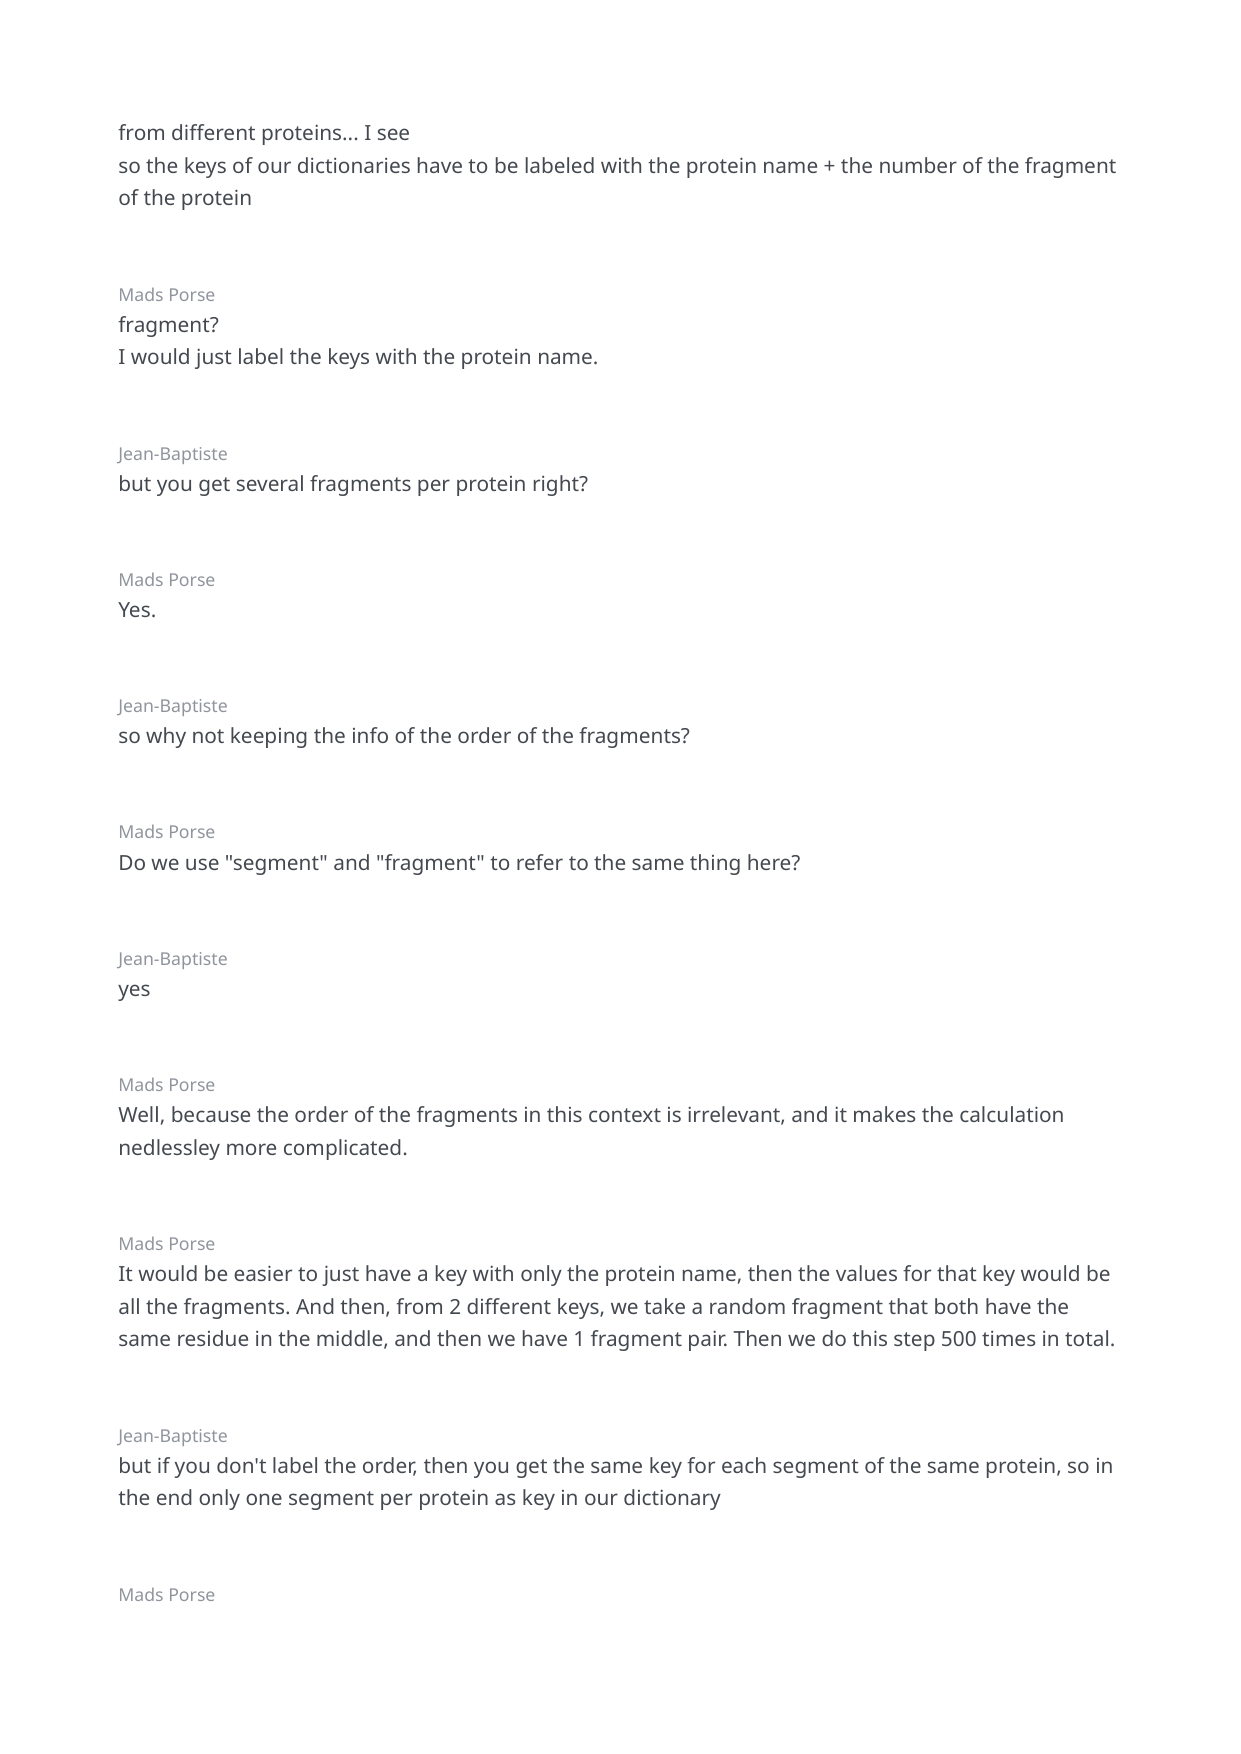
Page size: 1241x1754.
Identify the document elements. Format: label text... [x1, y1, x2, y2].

text yes [118, 974, 1122, 1002]
text but you get several fragments per protein right? [118, 469, 1122, 497]
text Yes. [118, 595, 1122, 623]
text fragment? [118, 310, 1122, 338]
text Mads Porse [118, 1232, 1122, 1256]
text from different proteins... I see [118, 118, 1122, 147]
text Jean-Baptiste [118, 441, 1122, 465]
text I would just label the keys with the protein name. [118, 342, 1122, 371]
text Mads Porse [118, 1582, 1122, 1606]
text Mads Porse [118, 820, 1122, 844]
text but if you don't label the order, then you get the same key for each segment of the same protein, so in the end only one segment per protein as key in our dictionary [118, 1451, 1122, 1512]
text so the keys of our dictionaries have to be labeled with the protein name + the number of the fragment of the protein [118, 151, 1122, 212]
text Mads Porse [118, 282, 1122, 306]
text Well, because the order of the fragments in this context is irrelevant, and it makes the calculation nedlessley more complicated. [118, 1100, 1122, 1161]
text Mads Porse [118, 1073, 1122, 1097]
text so why not keeping the info of the order of the fragments? [118, 721, 1122, 750]
text Jean-Baptiste [118, 1423, 1122, 1447]
text Jean-Baptiste [118, 946, 1122, 971]
text It would be easier to just have a key with only the protein name, then the values for that key would be all the fragments. And then, from 2 different keys, we take a random fragment that both have the same residue in the middle, and then we have 1 fragment pair. Then we do this step 500 times in total. [118, 1259, 1122, 1353]
text Mads Porse [118, 567, 1122, 591]
text Do we use "segment" and "fragment" to refer to the same thing here? [118, 848, 1122, 876]
text Jean-Baptiste [118, 694, 1122, 718]
